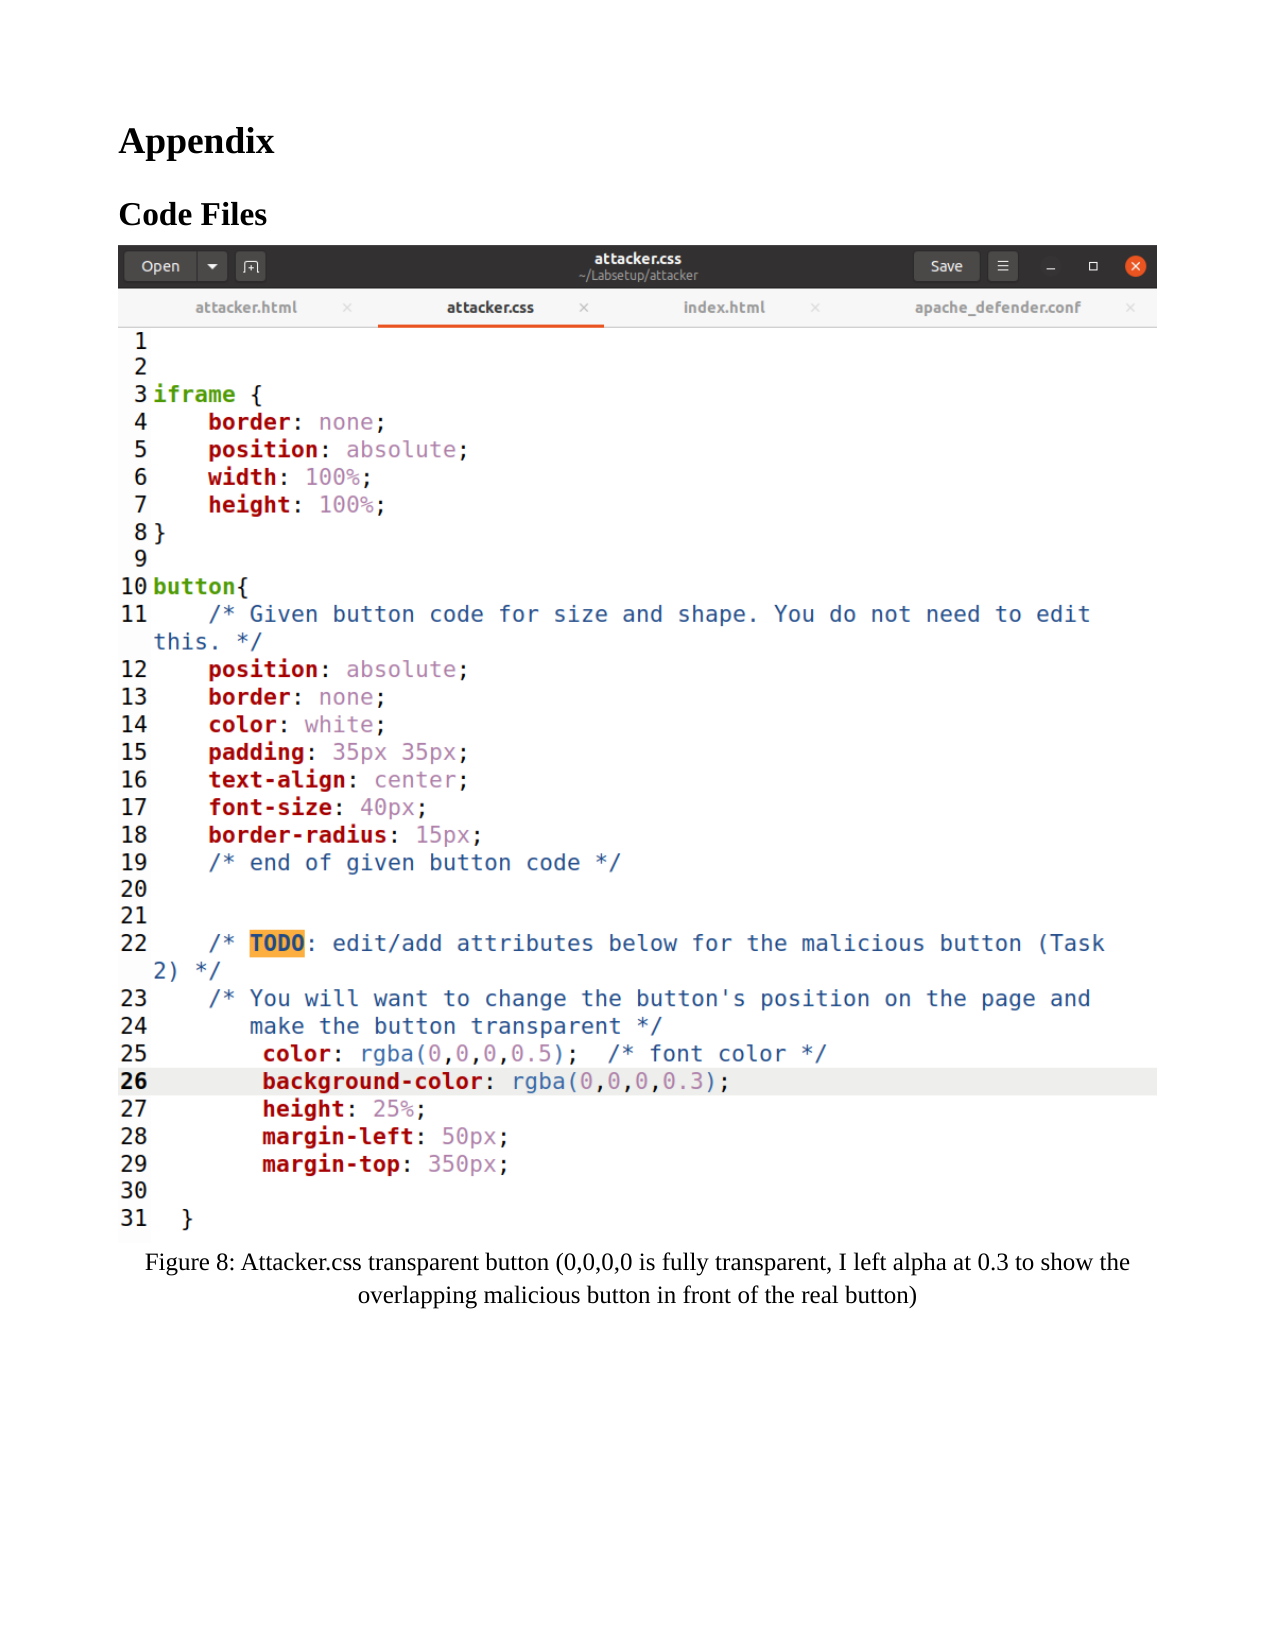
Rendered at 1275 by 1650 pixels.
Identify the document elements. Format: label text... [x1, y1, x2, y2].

subtitle Appendix [118, 118, 1157, 161]
subtitle Code Files [118, 194, 1157, 233]
text Figure 8: Attacker.css transparent button (0,0,0,0 is fully transparent, I left alpha at 0.3 to show the overlapping malicious button in front of the real button) [118, 1243, 1157, 1309]
picture [118, 245, 1157, 1243]
